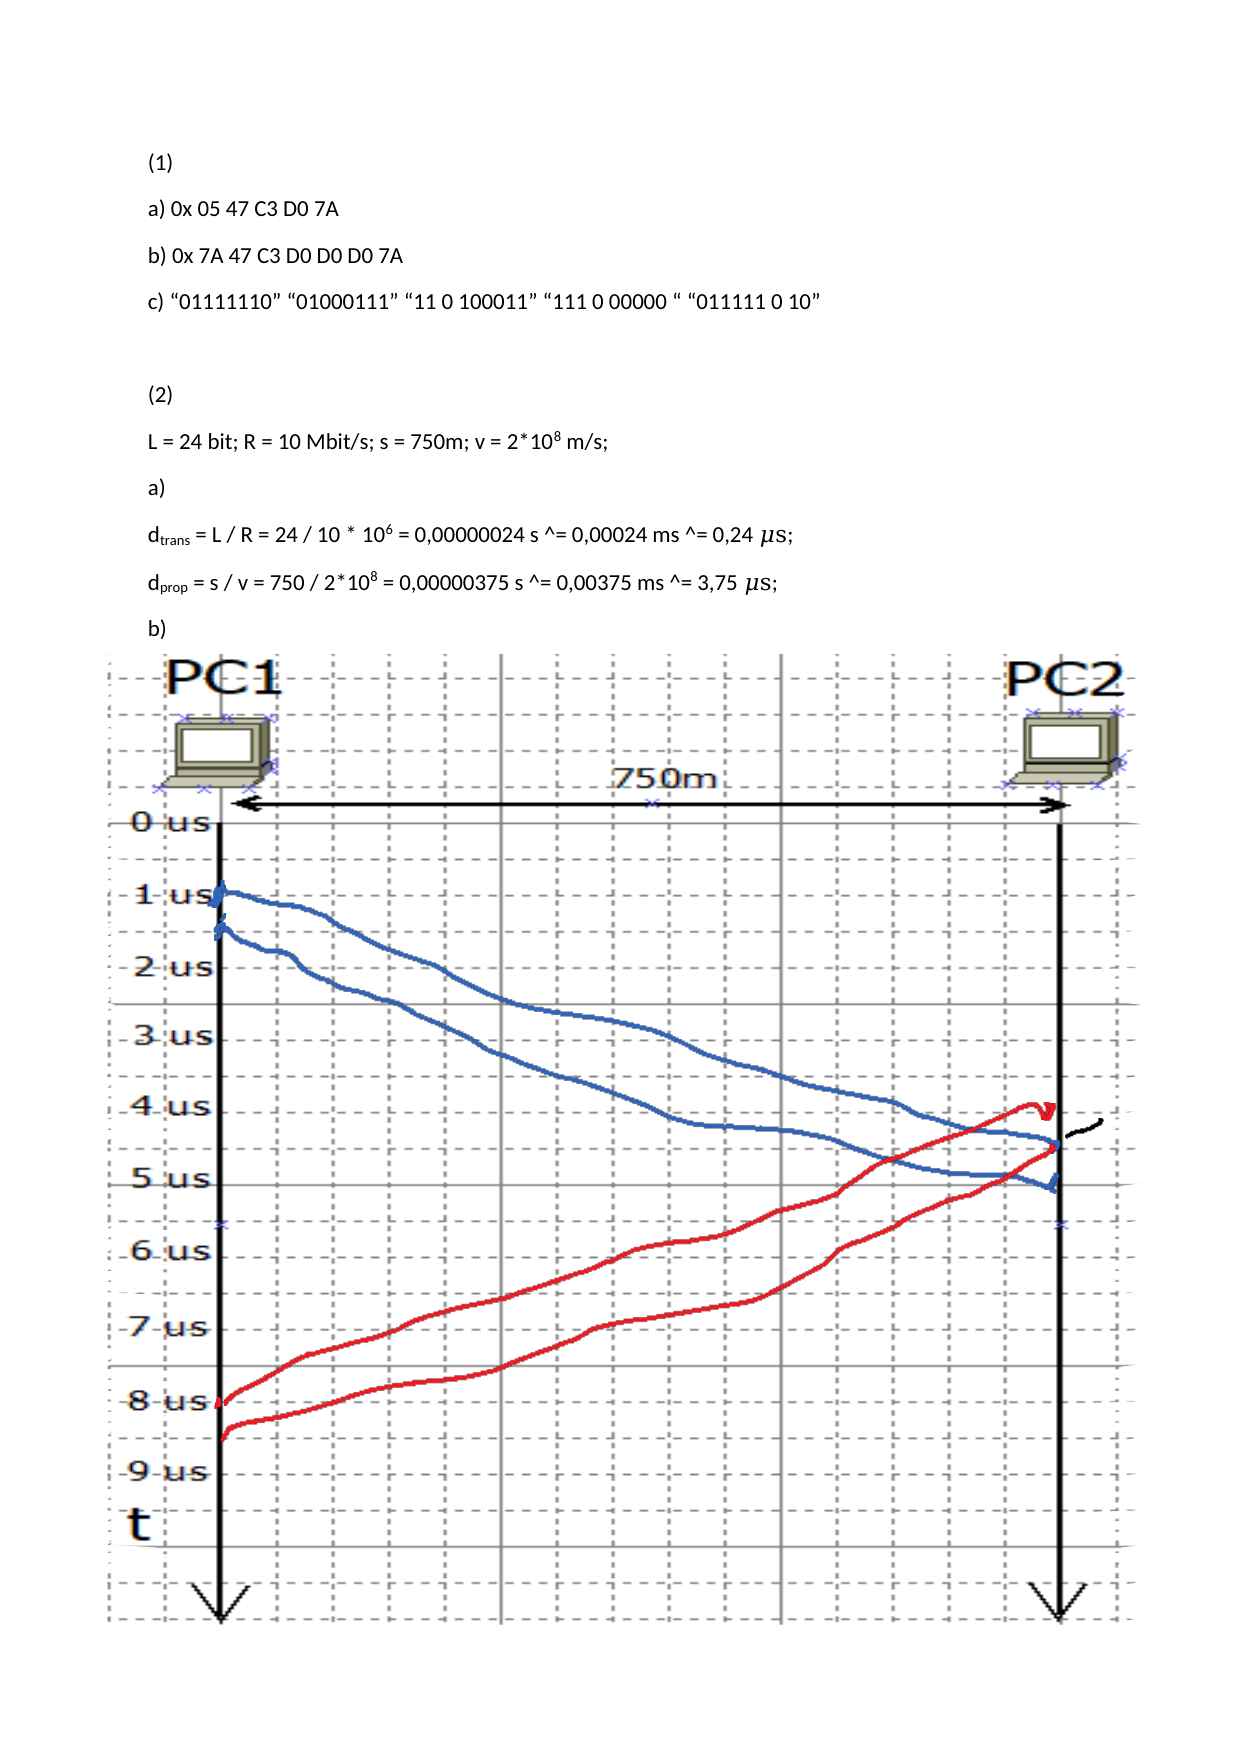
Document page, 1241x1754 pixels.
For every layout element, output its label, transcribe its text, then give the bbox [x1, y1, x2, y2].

text (2) [148, 380, 1093, 408]
text b) 0x 7A 47 C3 D0 D0 D0 7A [148, 241, 1093, 269]
text dprop = s / v = 750 / 2*108 = 0,00000375 s ^= 0,00375 ms ^= 3,75 𝜇s; [148, 567, 1093, 596]
text c) “01111110” “01000111” “11 0 100011” “111 0 00000 “ “011111 0 10” [148, 287, 1093, 315]
text (1) [148, 148, 1093, 176]
text a) [148, 473, 1093, 502]
text dtrans = L / R = 24 / 10 * 106 = 0,00000024 s ^= 0,00024 ms ^= 0,24 𝜇s; [148, 520, 1093, 548]
text b) [148, 614, 1093, 642]
text a) 0x 05 47 C3 D0 7A [148, 194, 1093, 222]
text L = 24 bit; R = 10 Mbit/s; s = 750m; v = 2*108 m/s; [148, 427, 1093, 455]
